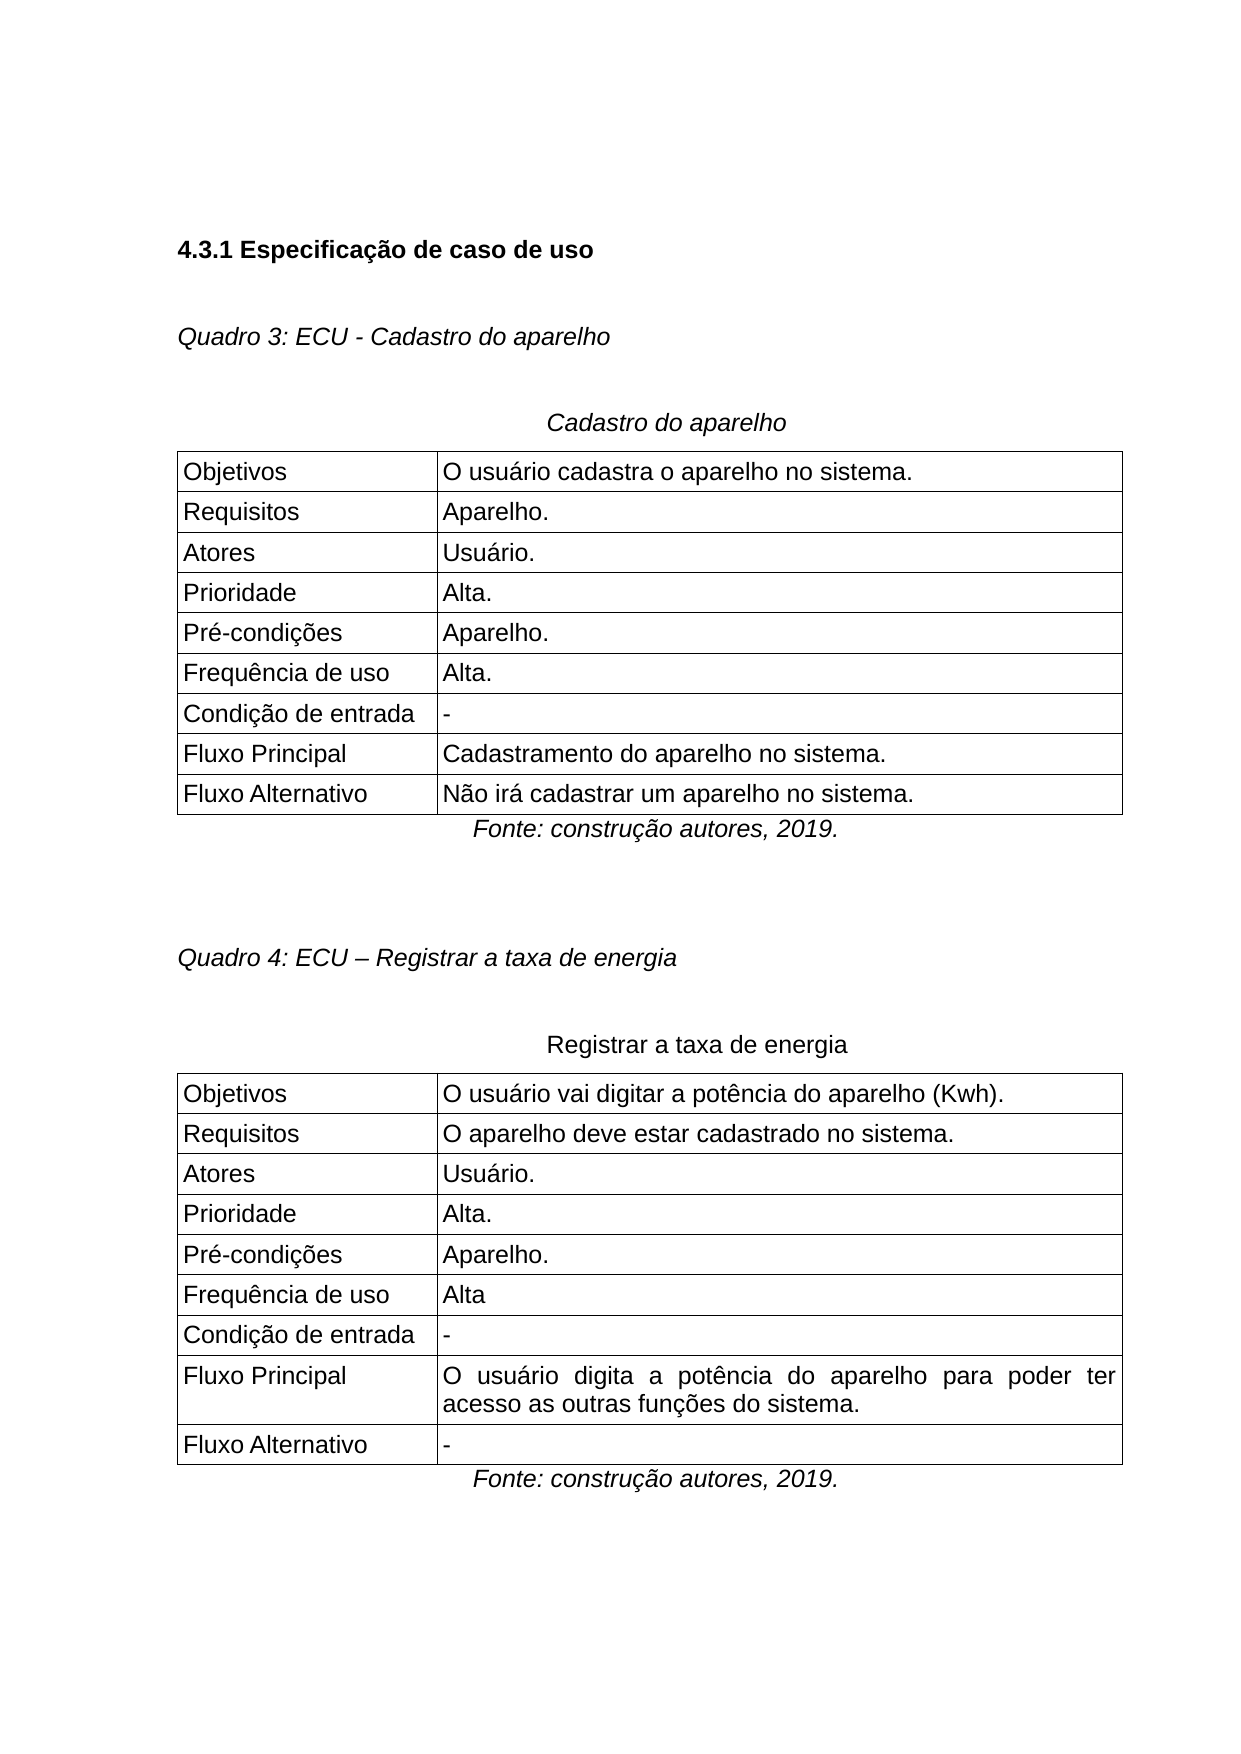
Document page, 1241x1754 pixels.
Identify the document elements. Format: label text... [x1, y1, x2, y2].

table_header Objetivos [178, 1074, 437, 1113]
table_cell Condição de entrada [178, 694, 437, 733]
table_cell Fluxo Alternativo [178, 1425, 437, 1464]
table_cell Alta. [438, 573, 1122, 612]
text Quadro 3: ECU - Cadastro do aparelho [177, 322, 1122, 350]
table_cell Atores [178, 1154, 437, 1194]
table_cell - [438, 1316, 1122, 1355]
table_cell Frequência de uso [178, 1275, 437, 1314]
table_cell Fluxo Alternativo [178, 775, 437, 814]
table_cell O usuário digita a potência do aparelho para poder ter acesso as outras funções do sistema. [438, 1356, 1122, 1424]
table_cell Alta [438, 1275, 1122, 1314]
table_cell Pré-condições [178, 1235, 437, 1274]
table_cell Prioridade [178, 573, 437, 612]
table_cell Condição de entrada [178, 1316, 437, 1355]
table_cell - [438, 694, 1122, 733]
table_header O usuário cadastra o aparelho no sistema. [438, 452, 1122, 491]
table_cell Aparelho. [438, 613, 1122, 653]
text Fonte: construção autores, 2019. [177, 815, 1122, 843]
text Fonte: construção autores, 2019. [177, 1465, 1122, 1493]
text 4.3.1 Especificação de caso de uso [177, 235, 1122, 264]
table_cell Cadastramento do aparelho no sistema. [438, 734, 1122, 773]
table_cell Fluxo Principal [178, 1356, 437, 1424]
table_cell - [438, 1425, 1122, 1464]
table_cell Atores [178, 533, 437, 572]
table_cell Frequência de uso [178, 654, 437, 693]
table_cell Alta. [438, 1195, 1122, 1234]
table_header Objetivos [178, 452, 437, 491]
table_header O usuário vai digitar a potência do aparelho (Kwh). [438, 1074, 1122, 1113]
text Quadro 4: ECU – Registrar a taxa de energia [177, 943, 1122, 972]
table_cell Usuário. [438, 1154, 1122, 1194]
table_cell Usuário. [438, 533, 1122, 572]
text Registrar a taxa de energia [177, 1029, 1122, 1058]
table_cell Alta. [438, 654, 1122, 693]
table_cell Requisitos [178, 492, 437, 532]
table_cell Aparelho. [438, 492, 1122, 532]
text Cadastro do aparelho [177, 408, 1122, 437]
table_cell Pré-condições [178, 613, 437, 653]
table_cell Prioridade [178, 1195, 437, 1234]
table_cell O aparelho deve estar cadastrado no sistema. [438, 1114, 1122, 1153]
table_cell Fluxo Principal [178, 734, 437, 773]
table_cell Não irá cadastrar um aparelho no sistema. [438, 775, 1122, 814]
table_cell Aparelho. [438, 1235, 1122, 1274]
table_cell Requisitos [178, 1114, 437, 1153]
